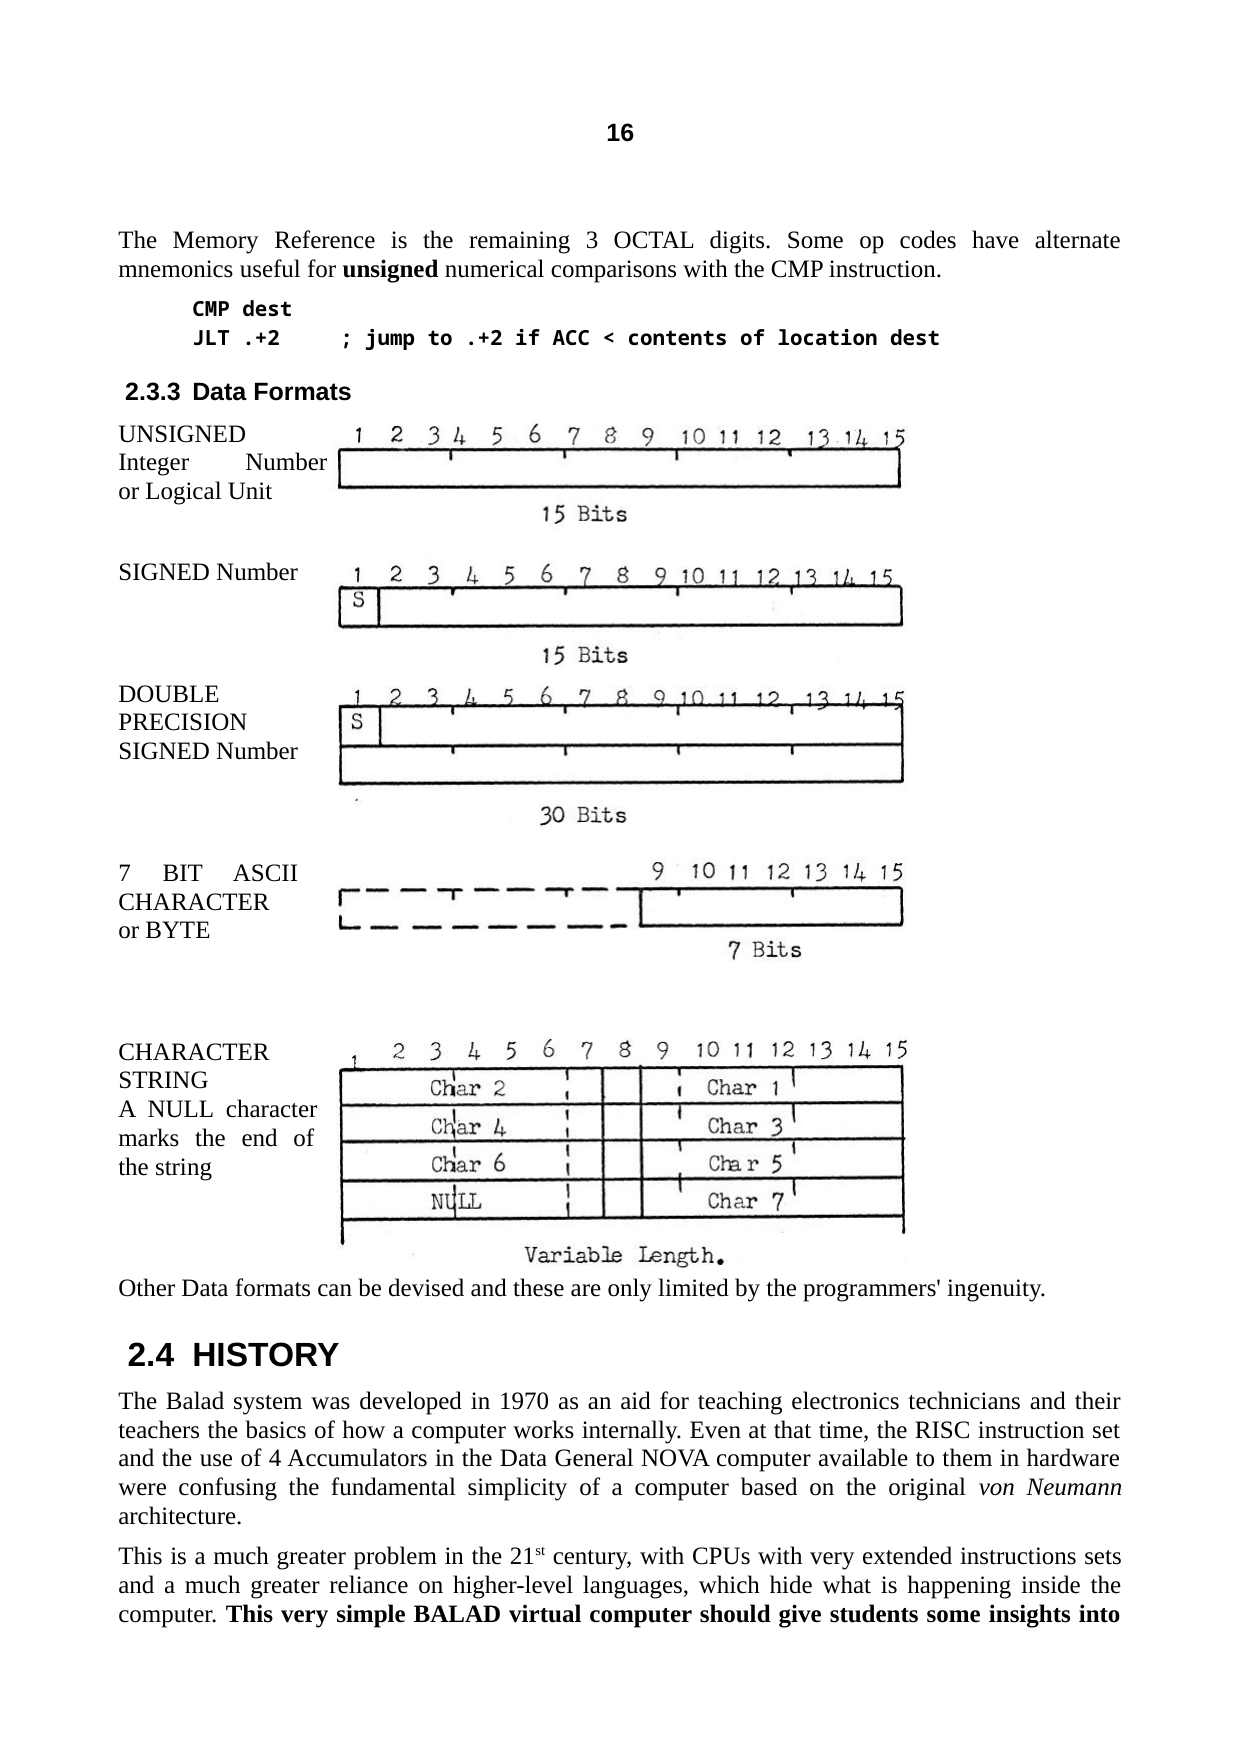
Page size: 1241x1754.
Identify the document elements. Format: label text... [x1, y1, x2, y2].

text CHARACTER STRING A NULL character marks the end of the string [118, 1037, 330, 1181]
text [911, 858, 1122, 944]
picture [327, 418, 914, 533]
text [908, 679, 1122, 765]
picture [333, 557, 908, 669]
text CMP dest JLT .+2 ; jump to .+2 if ACC < contents of location dest [192, 294, 1122, 351]
text Other Data formats can be devised and these are only limited by the programmers' ingenuity. [118, 1273, 1122, 1302]
text SIGNED Number [118, 557, 333, 586]
text 7 BIT ASCII CHARACTER or BYTE [118, 858, 330, 944]
subtitle Data Formats [118, 377, 1122, 406]
text [908, 557, 1122, 586]
picture [332, 678, 908, 828]
picture [330, 857, 911, 965]
text UNSIGNED Integer Number or Logical Unit [118, 419, 327, 505]
subtitle HISTORY [118, 1335, 1122, 1373]
text The Balad system was developed in 1970 as an aid for teaching electronics technicians and their teachers the basics of how a computer works internally. Even at that time, the RISC instruction set and the use of 4 Accumulators in the Data General NOVA computer available to them in hardware were confusing the fundamental simplicity of a computer based on the original von Neumann architecture. [118, 1386, 1122, 1530]
text The Memory Reference is the remaining 3 OCTAL digits. Some op codes have alternate mnemonics useful for unsigned numerical comparisons with the CMP instruction. [118, 225, 1122, 282]
picture [330, 1036, 911, 1269]
text DOUBLE PRECISION SIGNED Number [118, 679, 332, 765]
text [911, 1037, 1122, 1181]
text [914, 419, 1122, 505]
text This is a much greater problem in the 21st century, with CPUs with very extended instructions sets and a much greater reliance on higher-level languages, which hide what is happening inside the computer. This very simple BALAD virtual computer should give students some insights into [118, 1541, 1122, 1628]
